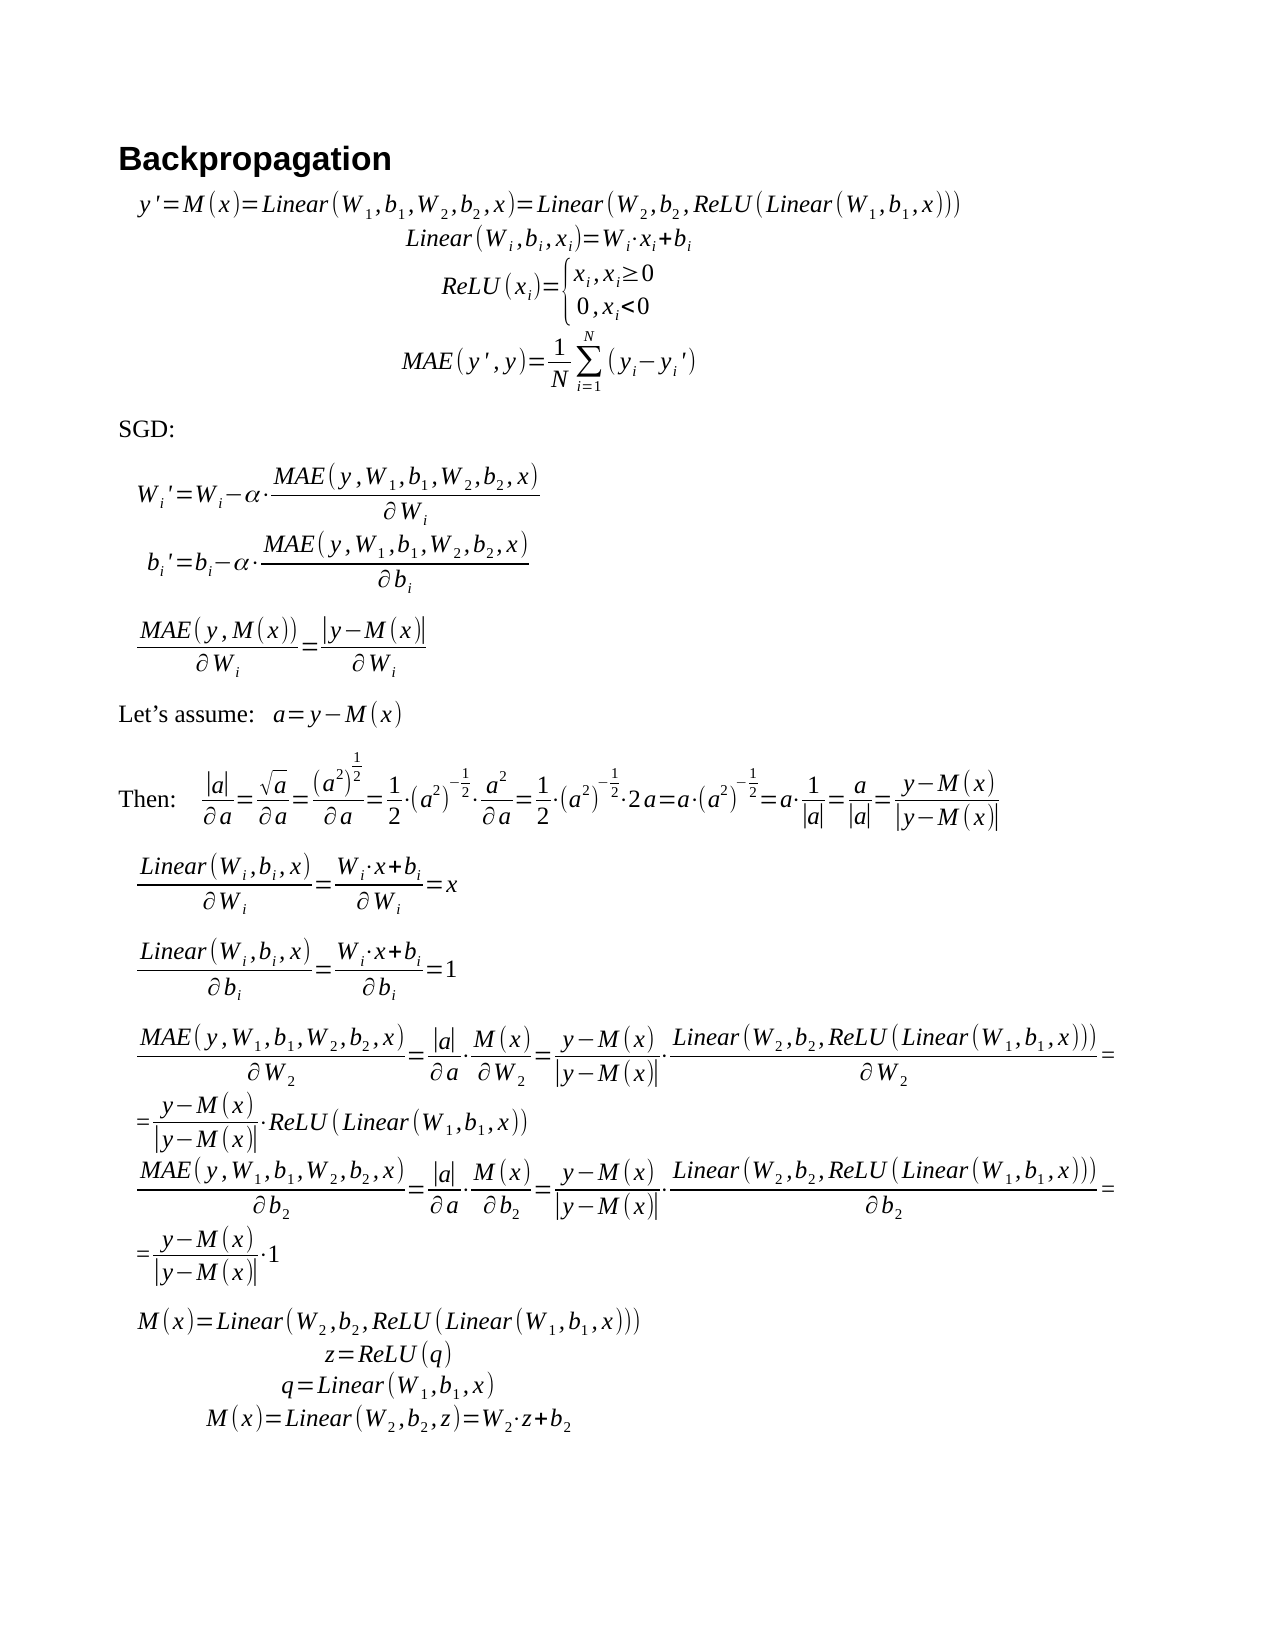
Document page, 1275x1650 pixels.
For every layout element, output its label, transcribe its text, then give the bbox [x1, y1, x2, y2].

text Then: [118, 749, 1157, 832]
text Let’s assume: [118, 699, 1157, 730]
subtitle Backpropagation [118, 139, 1157, 178]
text SGD: [118, 414, 1157, 443]
